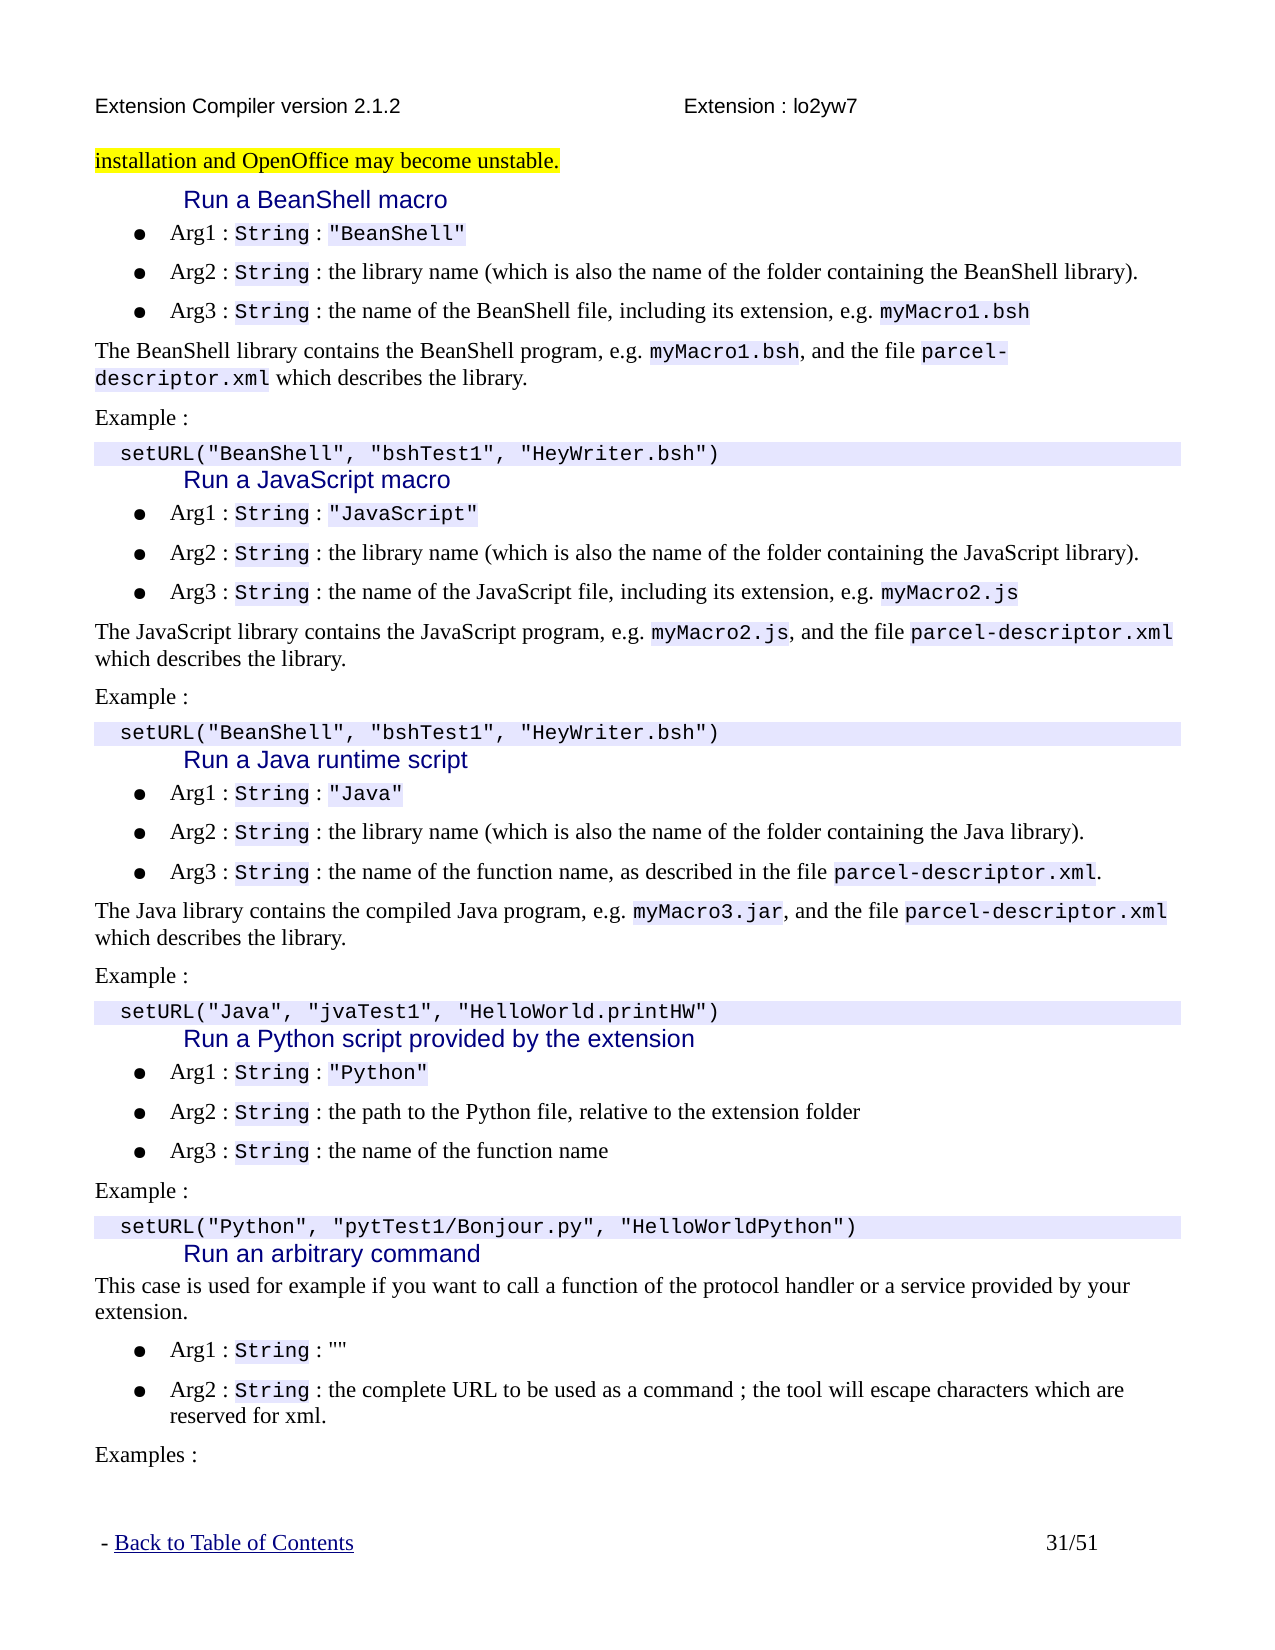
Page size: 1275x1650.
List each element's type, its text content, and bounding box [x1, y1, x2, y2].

list Arg2 : String : the library name (which is also the name of the folder containing the Java library). [132, 819, 1181, 846]
list Arg3 : String : the name of the function name, as described in the file parcel-descriptor.xml. [132, 859, 1181, 886]
list Arg1 : String : "" [132, 1337, 1181, 1364]
text Example : [94, 684, 1181, 709]
subtitle Run a BeanShell macro [183, 186, 1181, 213]
subtitle Run an arbitrary command [183, 1239, 1181, 1267]
list Arg1 : String : "BeanShell" [132, 219, 1181, 246]
text Example : [94, 1177, 1181, 1203]
text Examples : [94, 1441, 1181, 1467]
text setURL("BeanShell", "bshTest1", "HeyWriter.bsh") [94, 442, 1181, 466]
text This case is used for example if you want to call a function of the protocol handler or a service provided by your extension. [94, 1273, 1181, 1324]
subtitle Run a Java runtime script [183, 746, 1181, 774]
text The Java library contains the compiled Java program, e.g. myMacro3.jar, and the file parcel-descriptor.xml which describes the library. [94, 898, 1181, 951]
list Arg1 : String : "Python" [132, 1059, 1181, 1086]
list Arg3 : String : the name of the JavaScript file, including its extension, e.g. myMacro2.js [132, 579, 1181, 606]
subtitle Run a JavaScript macro [183, 466, 1181, 494]
list Arg2 : String : the library name (which is also the name of the folder containing the BeanShell library). [132, 259, 1181, 286]
list Arg1 : String : "JavaScript" [132, 500, 1181, 527]
list Arg2 : String : the complete URL to be used as a command ; the tool will escape characters which are reserved for xml. [132, 1376, 1181, 1429]
text setURL("Python", "pytTest1/Bonjour.py", "HelloWorldPython") [94, 1216, 1181, 1239]
text Example : [94, 963, 1181, 989]
text Example : [94, 404, 1181, 430]
text The JavaScript library contains the JavaScript program, e.g. myMacro2.js, and the file parcel-descriptor.xml which describes the library. [94, 619, 1181, 671]
text setURL("Java", "jvaTest1", "HelloWorld.printHW") [94, 1001, 1181, 1025]
list Arg1 : String : "Java" [132, 780, 1181, 807]
text installation and OpenOffice may become unstable. [94, 147, 1181, 173]
list Arg3 : String : the name of the function name [132, 1138, 1181, 1165]
list Arg2 : String : the library name (which is also the name of the folder containing the JavaScript library). [132, 540, 1181, 567]
text The BeanShell library contains the BeanShell program, e.g. myMacro1.bsh, and the file parcel-descriptor.xml which describes the library. [94, 338, 1181, 392]
text setURL("BeanShell", "bshTest1", "HeyWriter.bsh") [94, 722, 1181, 746]
subtitle Run a Python script provided by the extension [183, 1025, 1181, 1053]
list Arg2 : String : the path to the Python file, relative to the extension folder [132, 1098, 1181, 1126]
list Arg3 : String : the name of the BeanShell file, including its extension, e.g. myMacro1.bsh [132, 298, 1181, 325]
